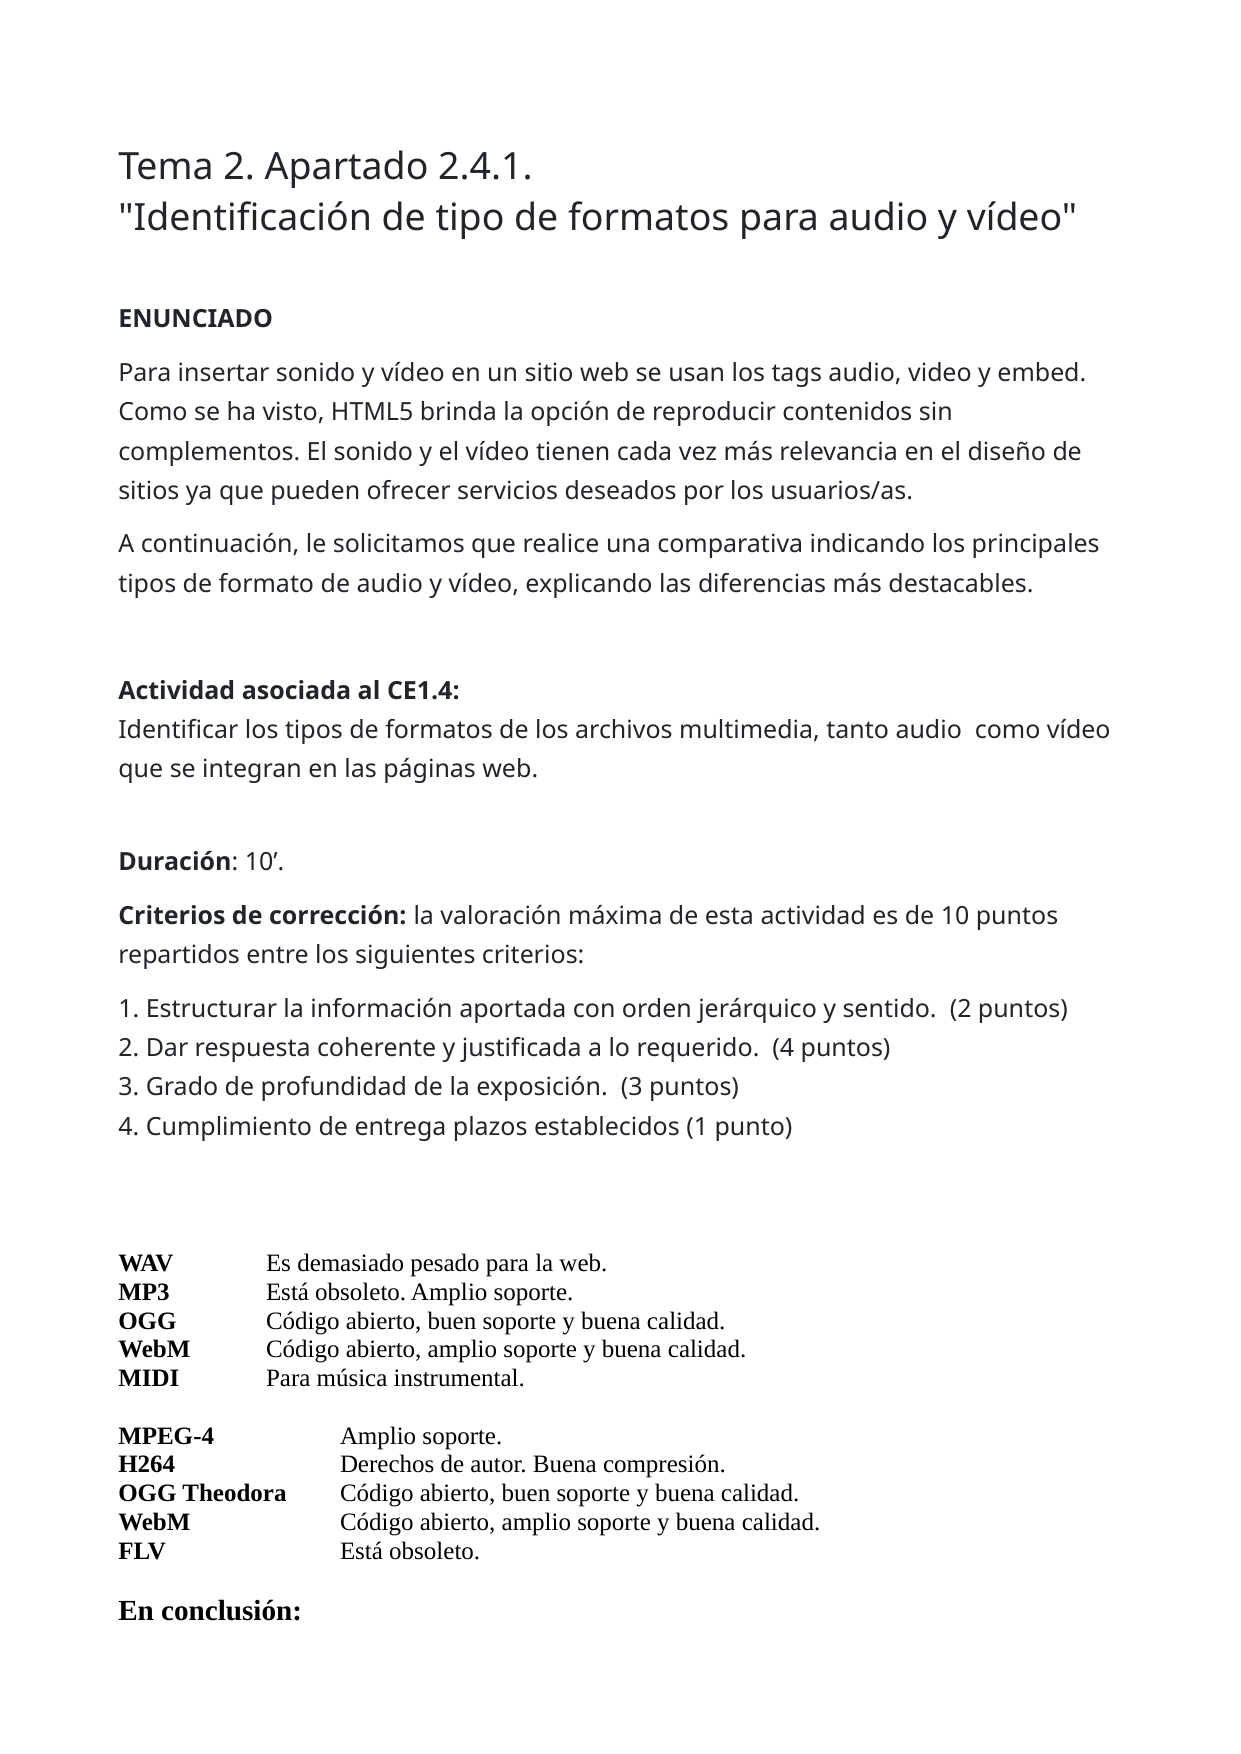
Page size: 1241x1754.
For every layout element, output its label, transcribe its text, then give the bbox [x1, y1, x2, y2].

subtitle Tema 2. Apartado 2.4.1. "Identificación de tipo de formatos para audio y vídeo" [118, 139, 1122, 241]
text Para insertar sonido y vídeo en un sitio web se usan los tags audio, video y embed. Como se ha visto, HTML5 brinda la opción de reproducir contenidos sin complementos. El sonido y el vídeo tienen cada vez más relevancia en el diseño de sitios ya que pueden ofrecer servicios deseados por los usuarios/as. [118, 355, 1122, 506]
text Duración: 10’. [118, 844, 1122, 878]
text Actividad asociada al CE1.4: Identificar los tipos de formatos de los archivos multimedia, tanto audio como vídeo que se integran en las páginas web. [118, 673, 1122, 824]
text En conclusión: [118, 1593, 1122, 1627]
text MPEG-4 Amplio soporte. [118, 1421, 1122, 1449]
text WebM Código abierto, amplio soporte y buena calidad. [118, 1334, 1122, 1363]
text OGG Código abierto, buen soporte y buena calidad. [118, 1306, 1122, 1334]
text ENUNCIADO [118, 301, 1122, 335]
text OGG Theodora Código abierto, buen soporte y buena calidad. [118, 1478, 1122, 1507]
text FLV Está obsoleto. [118, 1536, 1122, 1564]
text MIDI Para música instrumental. [118, 1363, 1122, 1392]
text Criterios de corrección: la valoración máxima de esta actividad es de 10 puntos repartidos entre los siguientes criterios: [118, 898, 1122, 971]
text 1. Estructurar la información aportada con orden jerárquico y sentido. (2 puntos) 2. Dar respuesta coherente y justificada a lo requerido. (4 puntos) 3. Grado de profundidad de la exposición. (3 puntos) 4. Cumplimiento de entrega plazos establecidos (1 punto) [118, 991, 1122, 1142]
text WebM Código abierto, amplio soporte y buena calidad. [118, 1507, 1122, 1536]
text A continuación, le solicitamos que realice una comparativa indicando los principales tipos de formato de audio y vídeo, explicando las diferencias más destacables. [118, 526, 1122, 599]
text WAV Es demasiado pesado para la web. [118, 1248, 1122, 1277]
text MP3 Está obsoleto. Amplio soporte. [118, 1277, 1122, 1306]
text H264 Derechos de autor. Buena compresión. [118, 1449, 1122, 1478]
